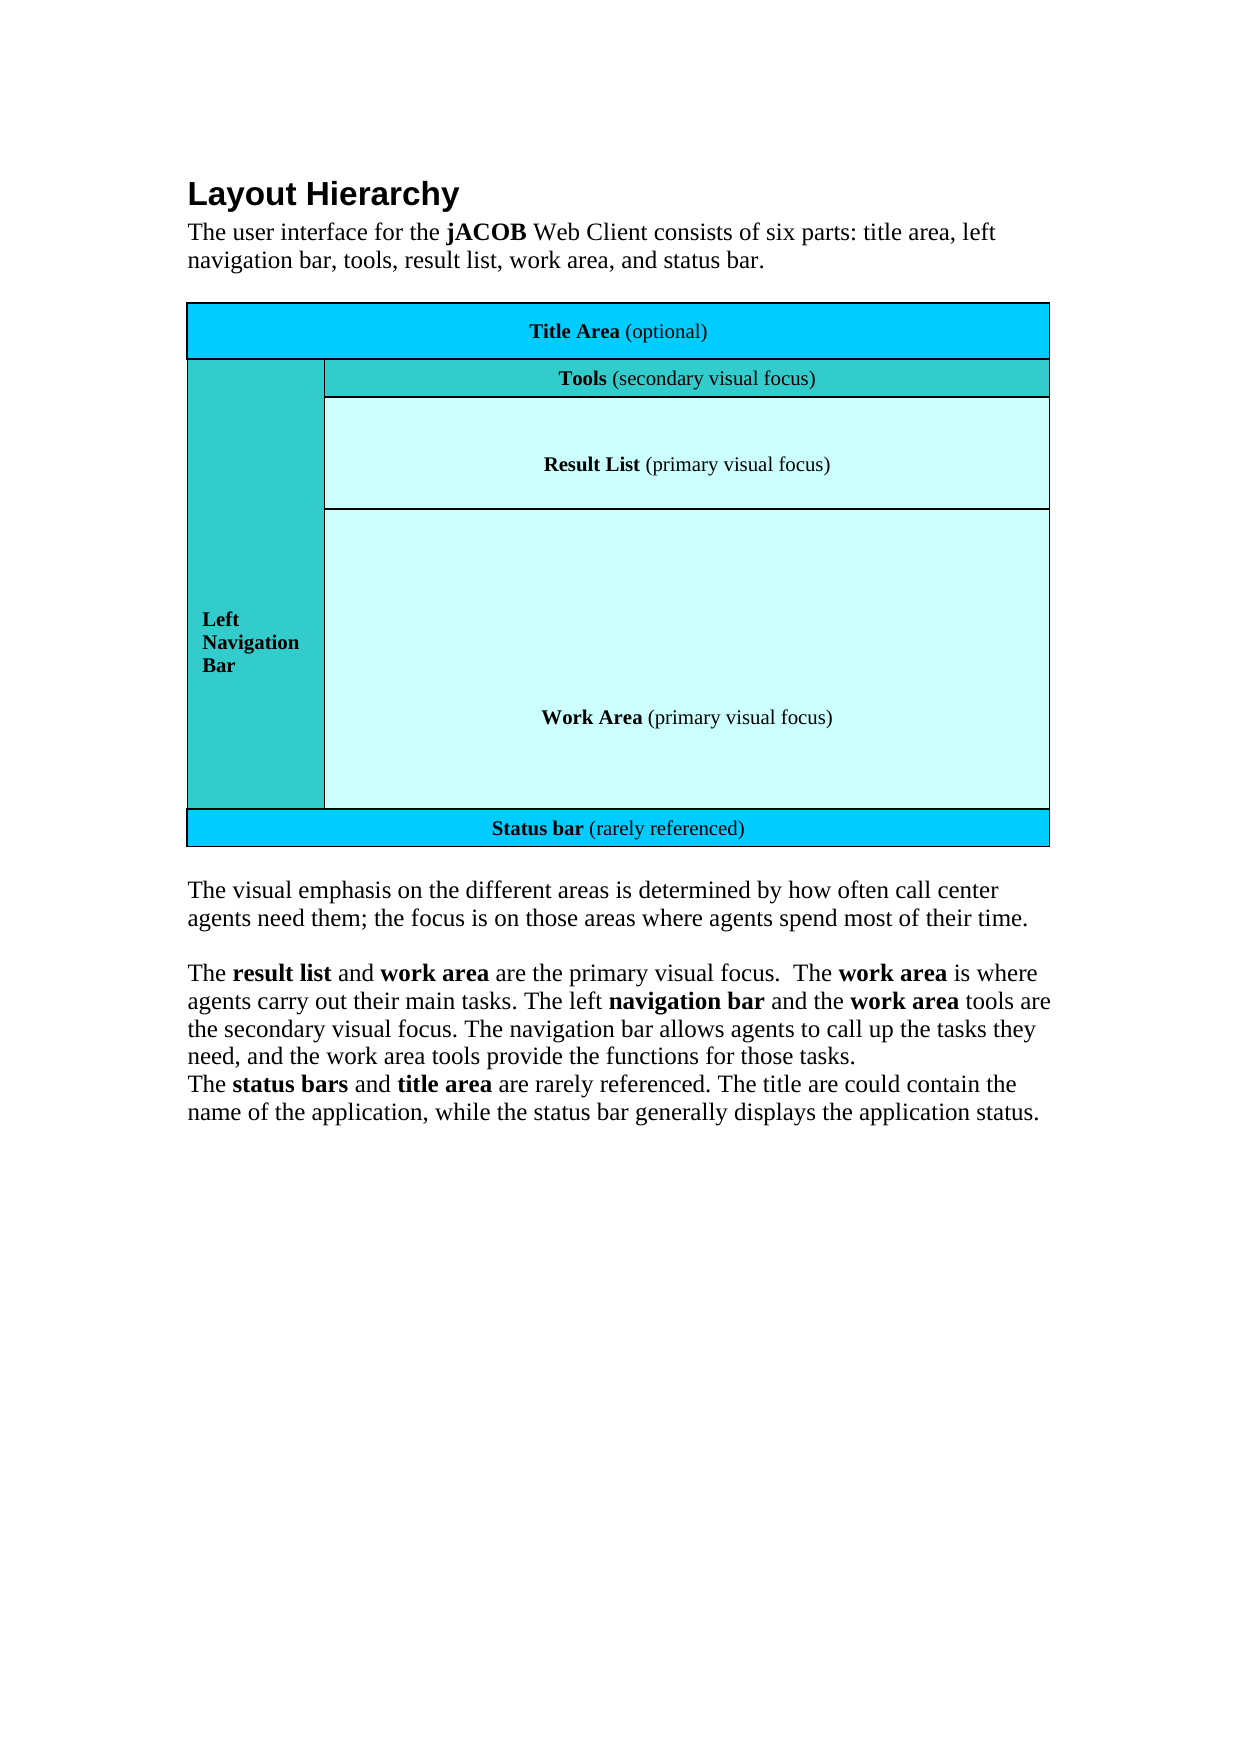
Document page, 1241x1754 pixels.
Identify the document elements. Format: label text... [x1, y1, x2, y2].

text The status bars and title area are rarely referenced. The title are could contain the name of the application, while the status bar generally displays the application status. [187, 1070, 1053, 1126]
text The visual emphasis on the different areas is determined by how often call center agents need them; the focus is on those areas where agents spend most of their time. [187, 876, 1053, 932]
text The result list and work area are the primary visual focus. The work area is where agents carry out their main tasks. The left navigation bar and the work area tools are the secondary visual focus. The navigation bar allows agents to call up the tasks they need, and the work area tools provide the functions for those tasks. [187, 959, 1053, 1070]
text The user interface for the jACOB Web Client consists of six parts: title area, left navigation bar, tools, result list, work area, and status bar. [187, 218, 1053, 274]
subtitle Layout Hierarchy [187, 175, 1053, 212]
